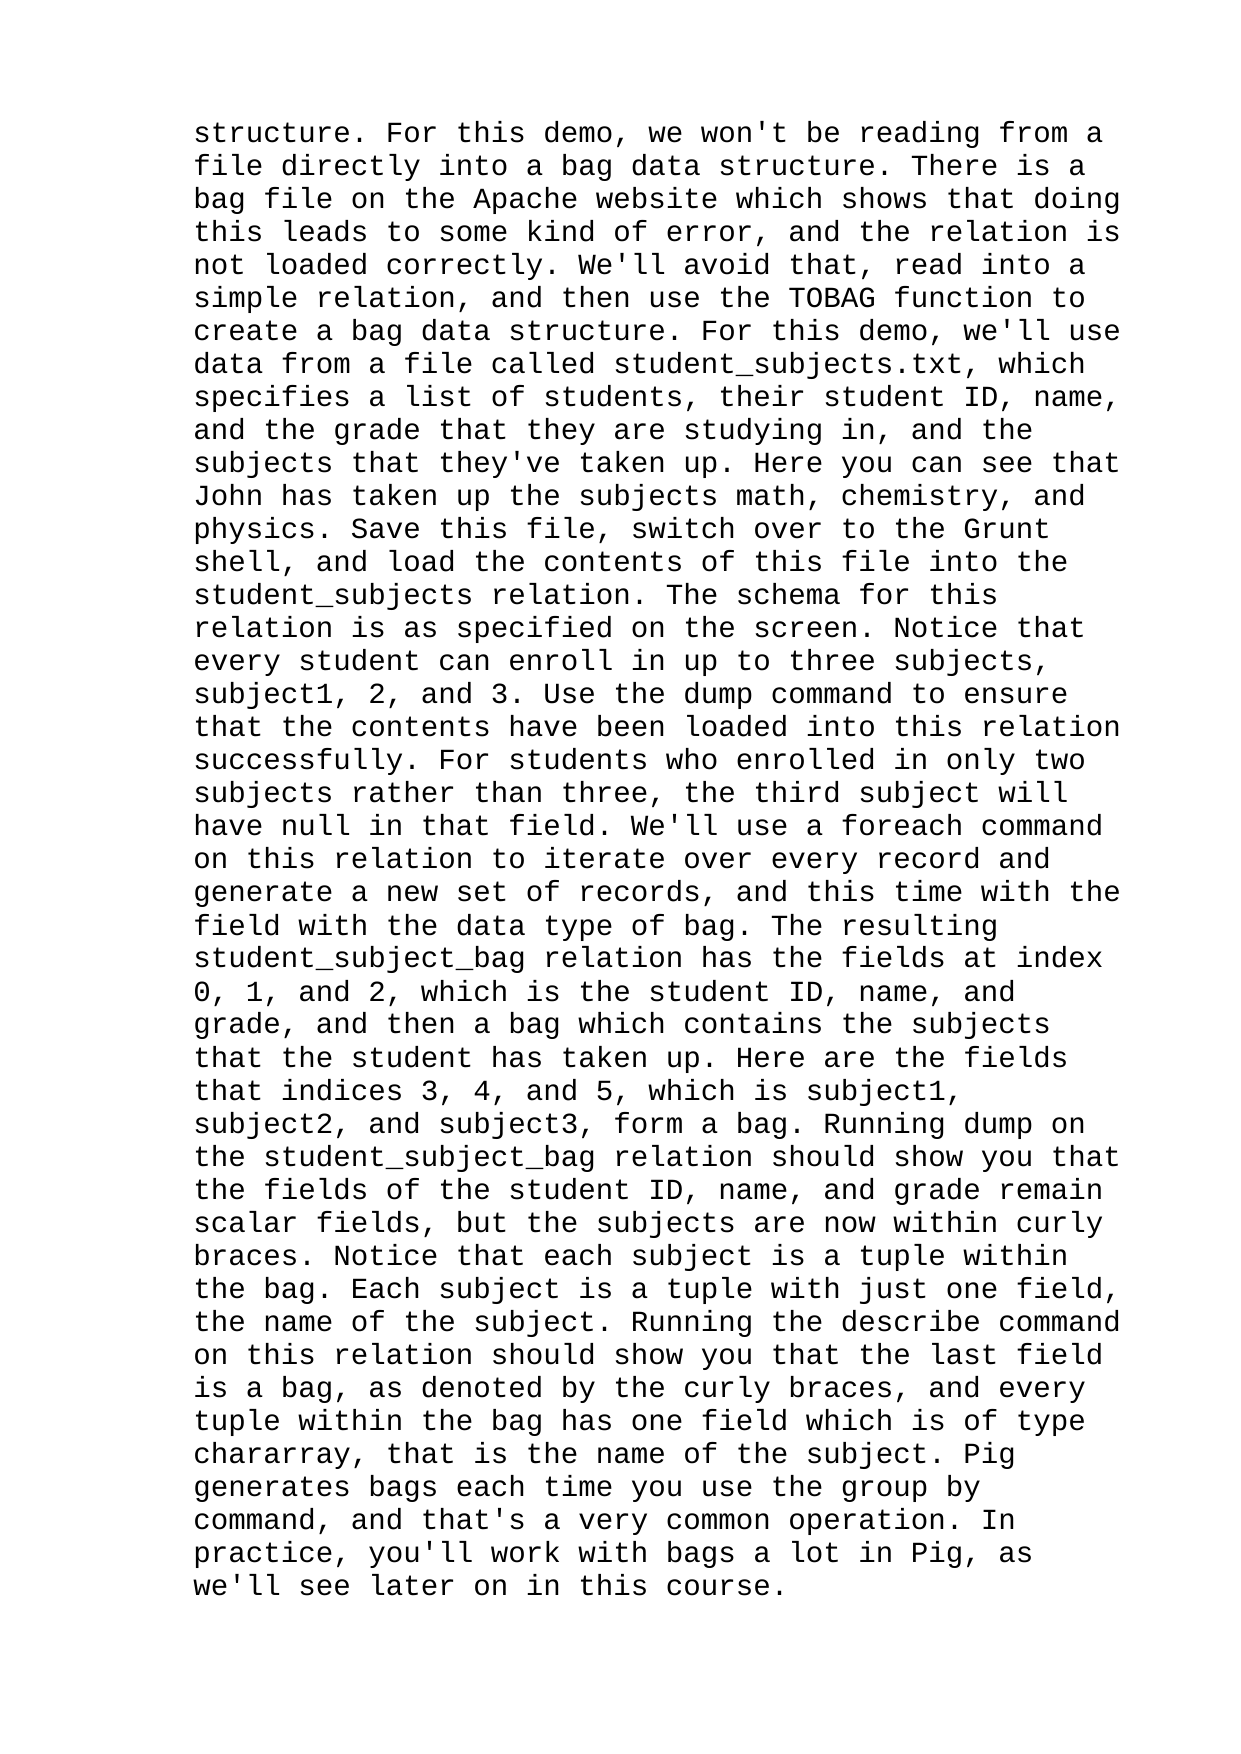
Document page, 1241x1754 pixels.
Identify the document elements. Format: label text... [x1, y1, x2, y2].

list structure. For this demo, we won't be reading from a file directly into a bag data structure. There is a bag file on the Apache website which shows that doing this leads to some kind of error, and the relation is not loaded correctly. We'll avoid that, read into a simple relation, and then use the TOBAG function to create a bag data structure. For this demo, we'll use data from a file called student_subjects.txt, which specifies a list of students, their student ID, name, and the grade that they are studying in, and the subjects that they've taken up. Here you can see that John has taken up the subjects math, chemistry, and physics. Save this file, switch over to the Grunt shell, and load the contents of this file into the student_subjects relation. The schema for this relation is as specified on the screen. Notice that every student can enroll in up to three subjects, subject1, 2, and 3. Use the dump command to ensure that the contents have been loaded into this relation successfully. For students who enrolled in only two subjects rather than three, the third subject will have null in that field. We'll use a foreach command on this relation to iterate over every record and generate a new set of records, and this time with the field with the data type of bag. The resulting student_subject_bag relation has the fields at index 0, 1, and 2, which is the student ID, name, and grade, and then a bag which contains the subjects that the student has taken up. Here are the fields that indices 3, 4, and 5, which is subject1, subject2, and subject3, form a bag. Running dump on the student_subject_bag relation should show you that the fields of the student ID, name, and grade remain scalar fields, but the subjects are now within curly braces. Notice that each subject is a tuple within the bag. Each subject is a tuple with just one field, the name of the subject. Running the describe command on this relation should show you that the last field is a bag, as denoted by the curly braces, and every tuple within the bag has one field which is of type chararray, that is the name of the subject. Pig generates bags each time you use the group by command, and that's a very common operation. In practice, you'll work with bags a lot in Pig, as we'll see later on in this course. [156, 118, 1122, 1604]
